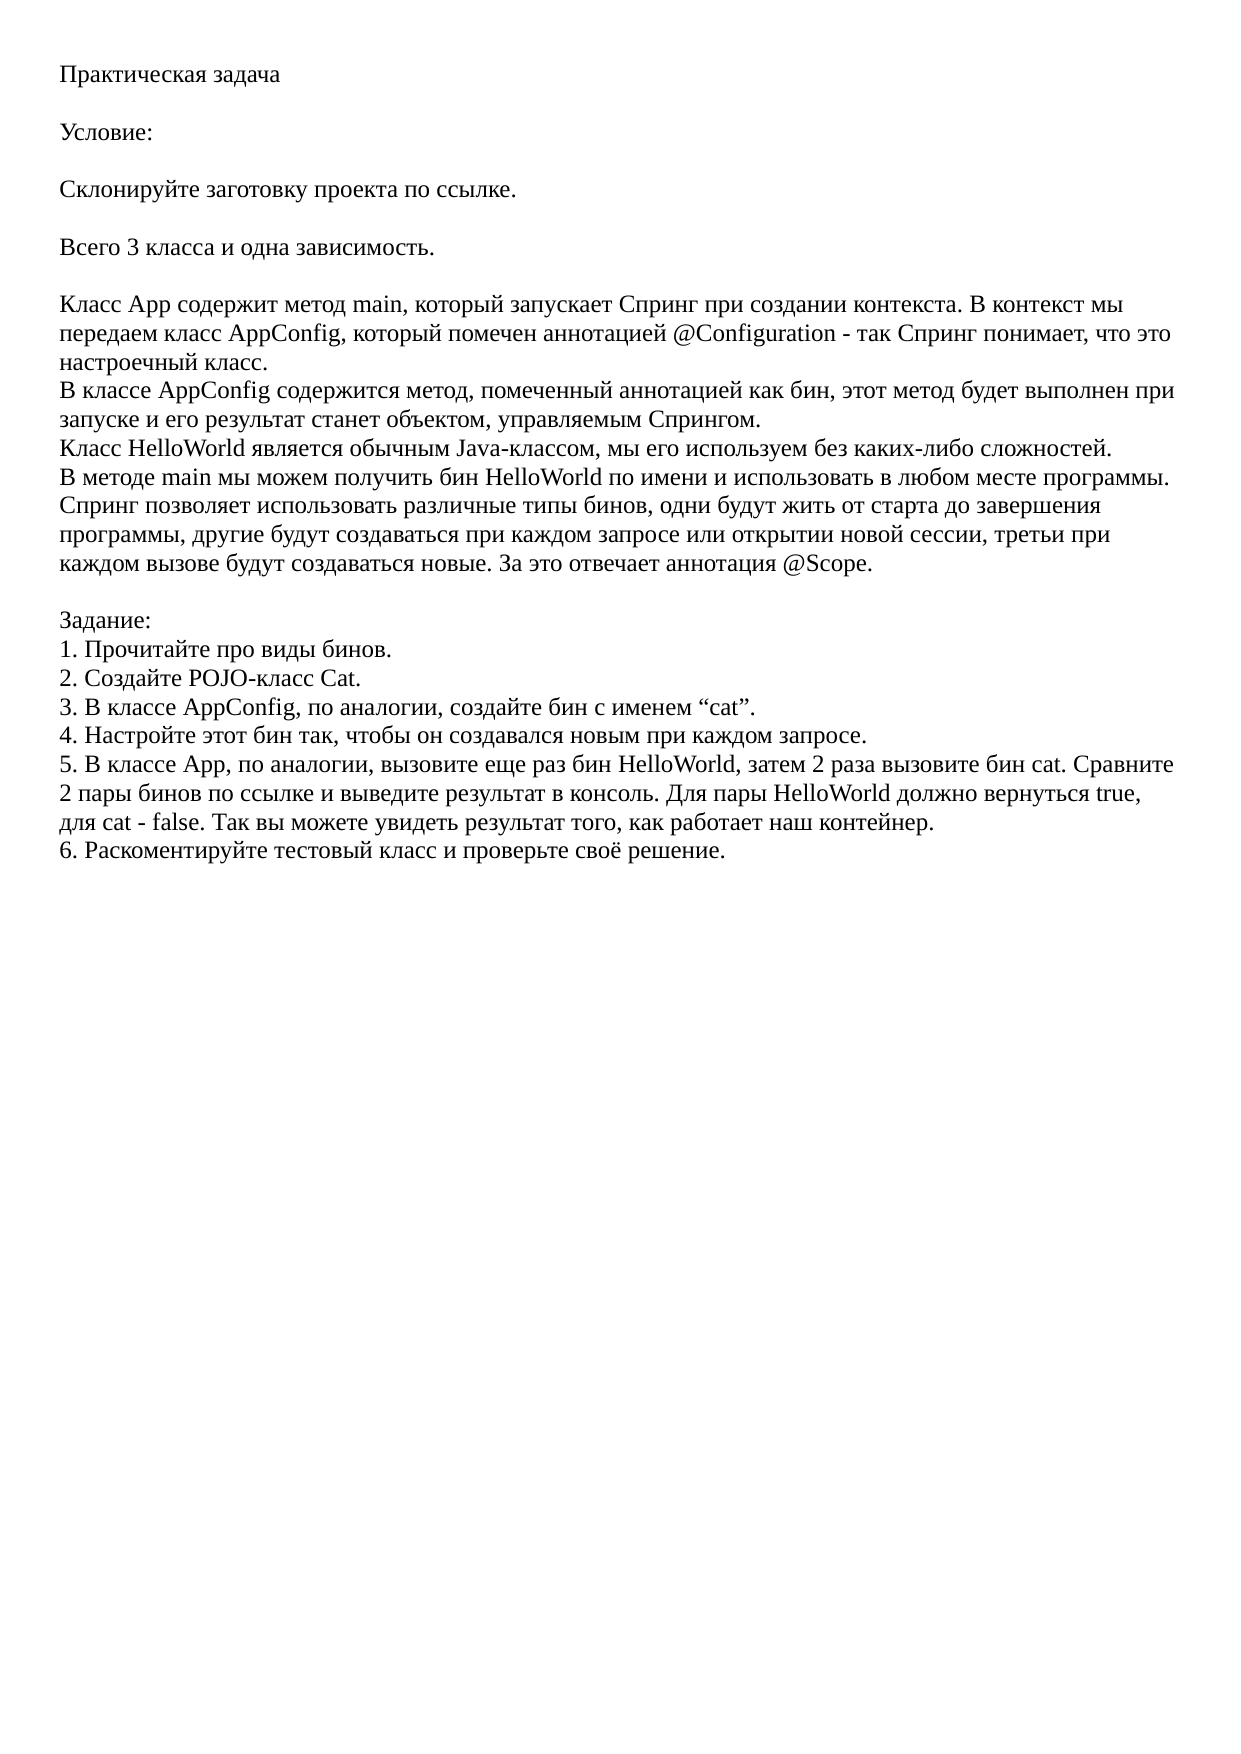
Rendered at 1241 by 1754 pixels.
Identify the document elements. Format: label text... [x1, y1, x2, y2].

text Спринг позволяет использовать различные типы бинов, одни будут жить от старта до завершения программы, другие будут создаваться при каждом запросе или открытии новой сессии, третьи при каждом вызове будут создаваться новые. За это отвечает аннотация @Scope. [59, 490, 1181, 577]
text 4. Настройте этот бин так, чтобы он создавался новым при каждом запросе. [59, 720, 1181, 749]
text Практическая задача [59, 59, 1181, 88]
text Класс App содержит метод main, который запускает Спринг при создании контекста. В контекст мы передаем класс AppConfig, который помечен аннотацией @Configuration - так Спринг понимает, что это настроечный класс. [59, 289, 1181, 375]
text Склонируйте заготовку проекта по ссылке. [59, 174, 1181, 203]
text В классе AppConfig содержится метод, помеченный аннотацией как бин, этот метод будет выполнен при запуске и его результат станет объектом, управляемым Спрингом. [59, 375, 1181, 433]
text 3. В классе AppConfig, по аналогии, создайте бин с именем “cat”. [59, 692, 1181, 720]
text 6. Раскоментируйте тестовый класс и проверьте своё решение. [59, 835, 1181, 864]
text Задание: [59, 605, 1181, 634]
text 2. Создайте POJO-класс Cat. [59, 663, 1181, 692]
text 1. Прочитайте про виды бинов. [59, 634, 1181, 663]
text В методе main мы можем получить бин HelloWorld по имени и использовать в любом месте программы. [59, 462, 1181, 490]
text Всего 3 класса и одна зависимость. [59, 232, 1181, 260]
text 5. В классе App, по аналогии, вызовите еще раз бин HelloWorld, затем 2 раза вызовите бин cat. Сравните 2 пары бинов по ссылке и выведите результат в консоль. Для пары HelloWorld должно вернуться true, для cat - false. Так вы можете увидеть результат того, как работает наш контейнер. [59, 749, 1181, 835]
text Условие: [59, 117, 1181, 145]
text Класс HelloWorld является обычным Java-классом, мы его используем без каких-либо сложностей. [59, 433, 1181, 462]
